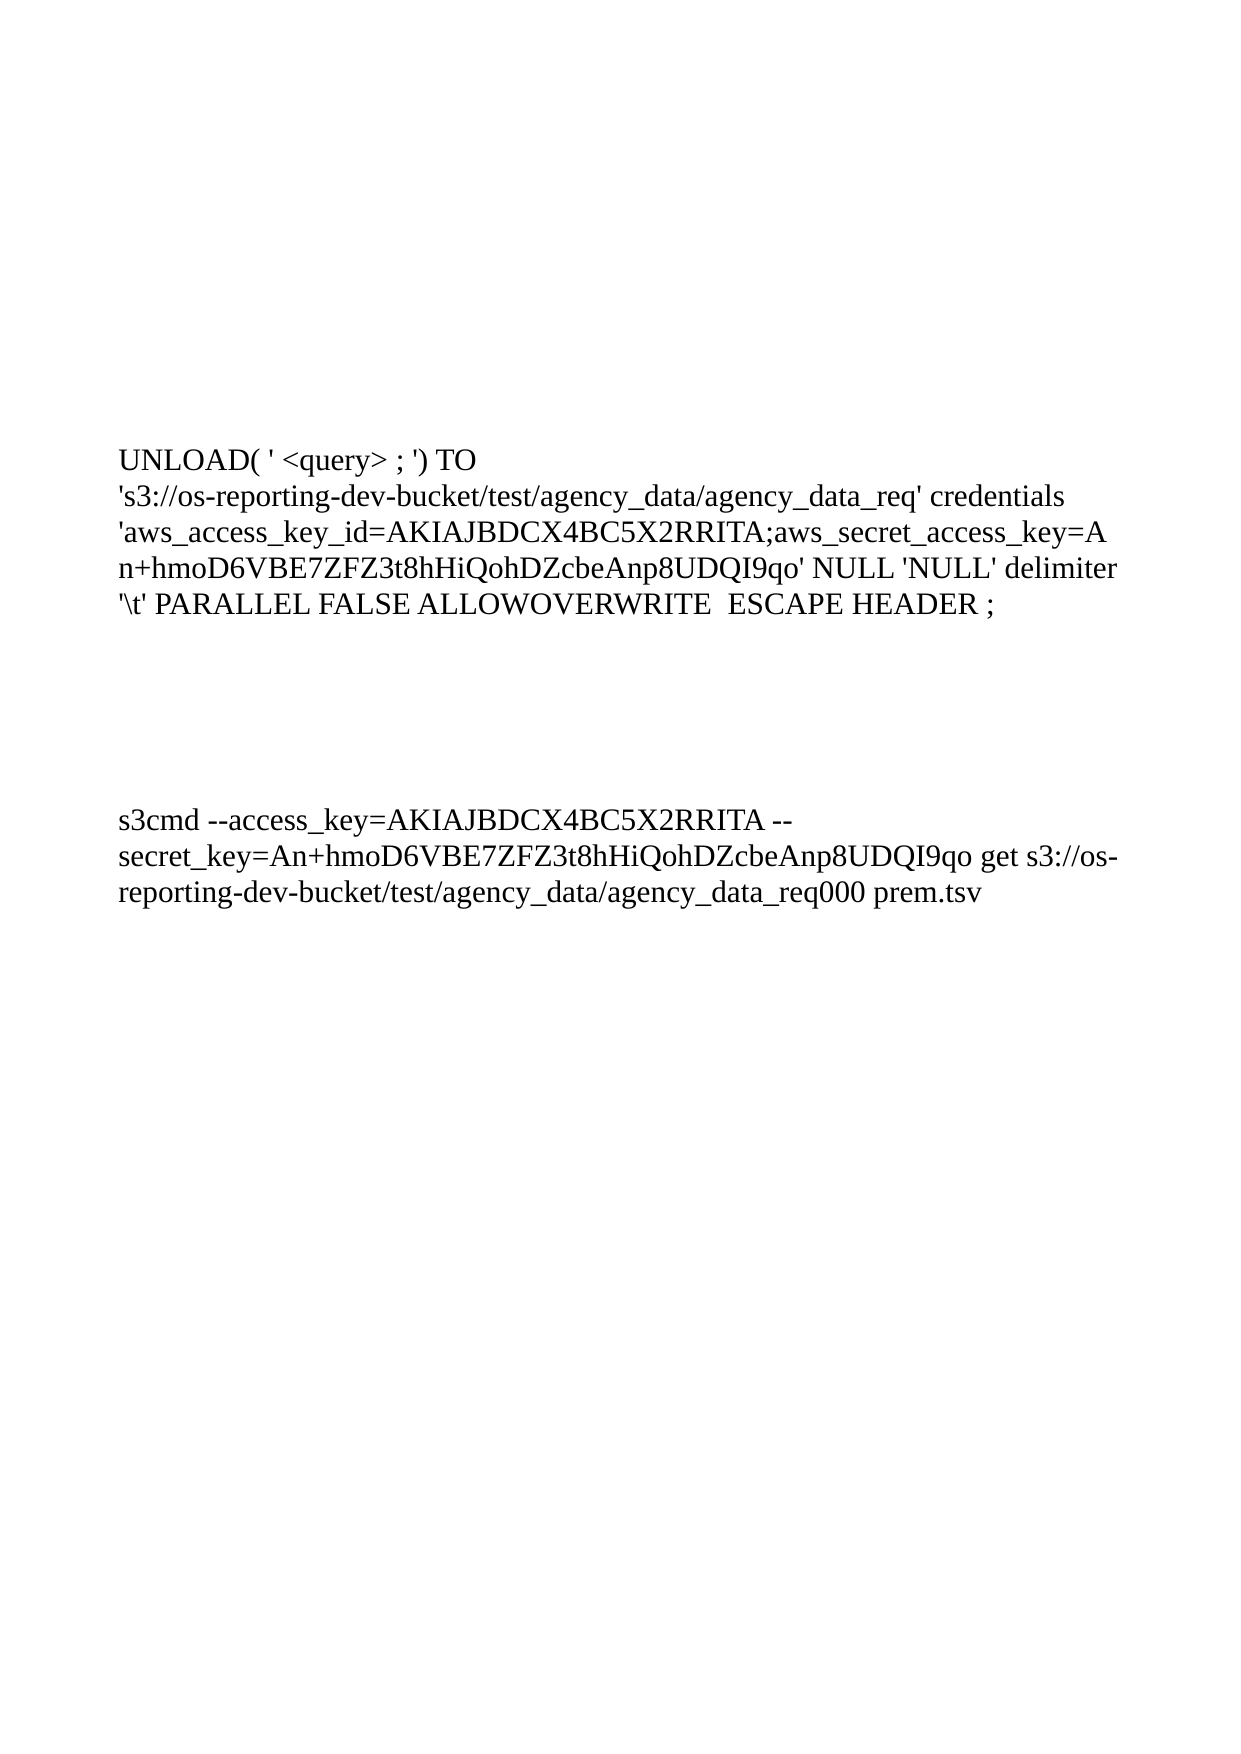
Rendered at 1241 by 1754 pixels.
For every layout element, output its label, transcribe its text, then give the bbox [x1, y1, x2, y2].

text UNLOAD( ' <query> ; ') TO 's3://os-reporting-dev-bucket/test/agency_data/agency_data_req' credentials 'aws_access_key_id=AKIAJBDCX4BC5X2RRITA;aws_secret_access_key=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' NULL 'NULL' delimiter '\t' PARALLEL FALSE ALLOWOVERWRITE ESCAPE HEADER ; [118, 442, 1122, 621]
text s3cmd --access_key=AKIAJBDCX4BC5X2RRITA --secret_key=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 get s3://os-reporting-dev-bucket/test/agency_data/agency_data_req000 prem.tsv [118, 801, 1122, 909]
